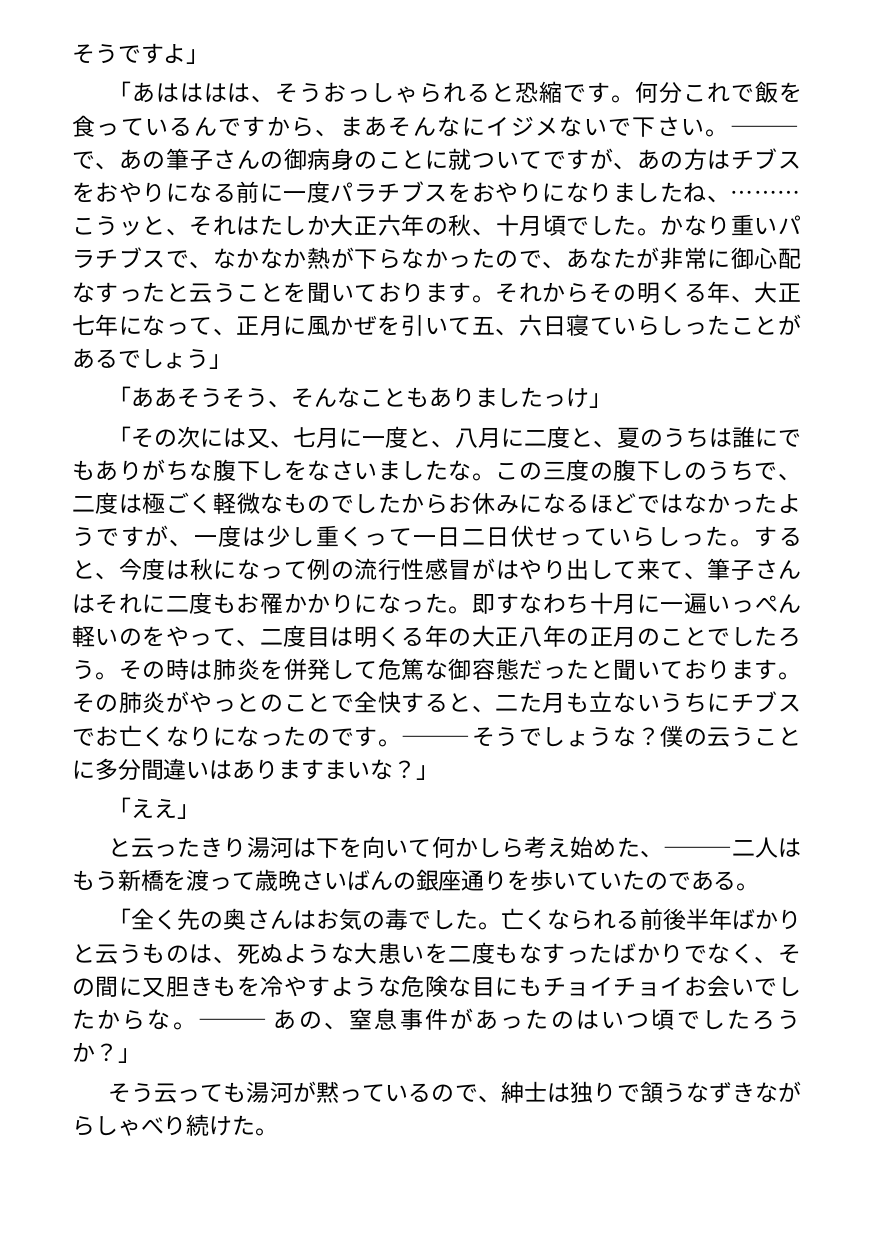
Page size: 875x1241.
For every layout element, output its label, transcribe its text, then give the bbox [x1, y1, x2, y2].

text 「その次には又、七月に一度と、八月に二度と、夏のうちは誰にでもありがちな腹下しをなさいましたな。この三度の腹下しのうちで、二度は極ごく軽微なものでしたからお休みになるほどではなかったようですが、一度は少し重くって一日二日伏せっていらしった。すると、今度は秋になって例の流行性感冒がはやり出して来て、筆子さんはそれに二度もお罹かかりになった。即すなわち十月に一遍いっぺん軽いのをやって、二度目は明くる年の大正八年の正月のことでしたろう。その時は肺炎を併発して危篤な御容態だったと聞いております。その肺炎がやっとのことで全快すると、二た月も立ないうちにチブスでお亡くなりになったのです。―――そうでしょうな？僕の云うことに多分間違いはありますまいな？」 [72, 419, 802, 785]
text 「あはははは、そうおっしゃられると恐縮です。何分これで飯を食っているんですから、まあそんなにイジメないで下さい。―――で、あの筆子さんの御病身のことに就ついてですが、あの方はチブスをおやりになる前に一度パラチブスをおやりになりましたね、………こうッと、それはたしか大正六年の秋、十月頃でした。かなり重いパラチブスで、なかなか熱が下らなかったので、あなたが非常に御心配なすったと云うことを聞いております。それからその明くる年、大正七年になって、正月に風かぜを引いて五、六日寝ていらしったことがあるでしょう」 [72, 75, 802, 374]
text 「全く先の奥さんはお気の毒でした。亡くなられる前後半年ばかりと云うものは、死ぬような大患いを二度もなすったばかりでなく、その間に又胆きもを冷やすような危険な目にもチョイチョイお会いでしたからな。―――あの、窒息事件があったのはいつ頃でしたろうか？」 [72, 902, 802, 1068]
text 「ああそうそう、そんなこともありましたっけ」 [72, 380, 802, 413]
text と云ったきり湯河は下を向いて何かしら考え始めた、―――二人はもう新橋を渡って歳晩さいばんの銀座通りを歩いていたのである。 [72, 830, 802, 896]
text そうですよ」 [72, 36, 802, 69]
text そう云っても湯河が黙っているので、紳士は独りで頷うなずきながらしゃべり続けた。 [72, 1074, 802, 1141]
text 「ええ」 [72, 791, 802, 824]
